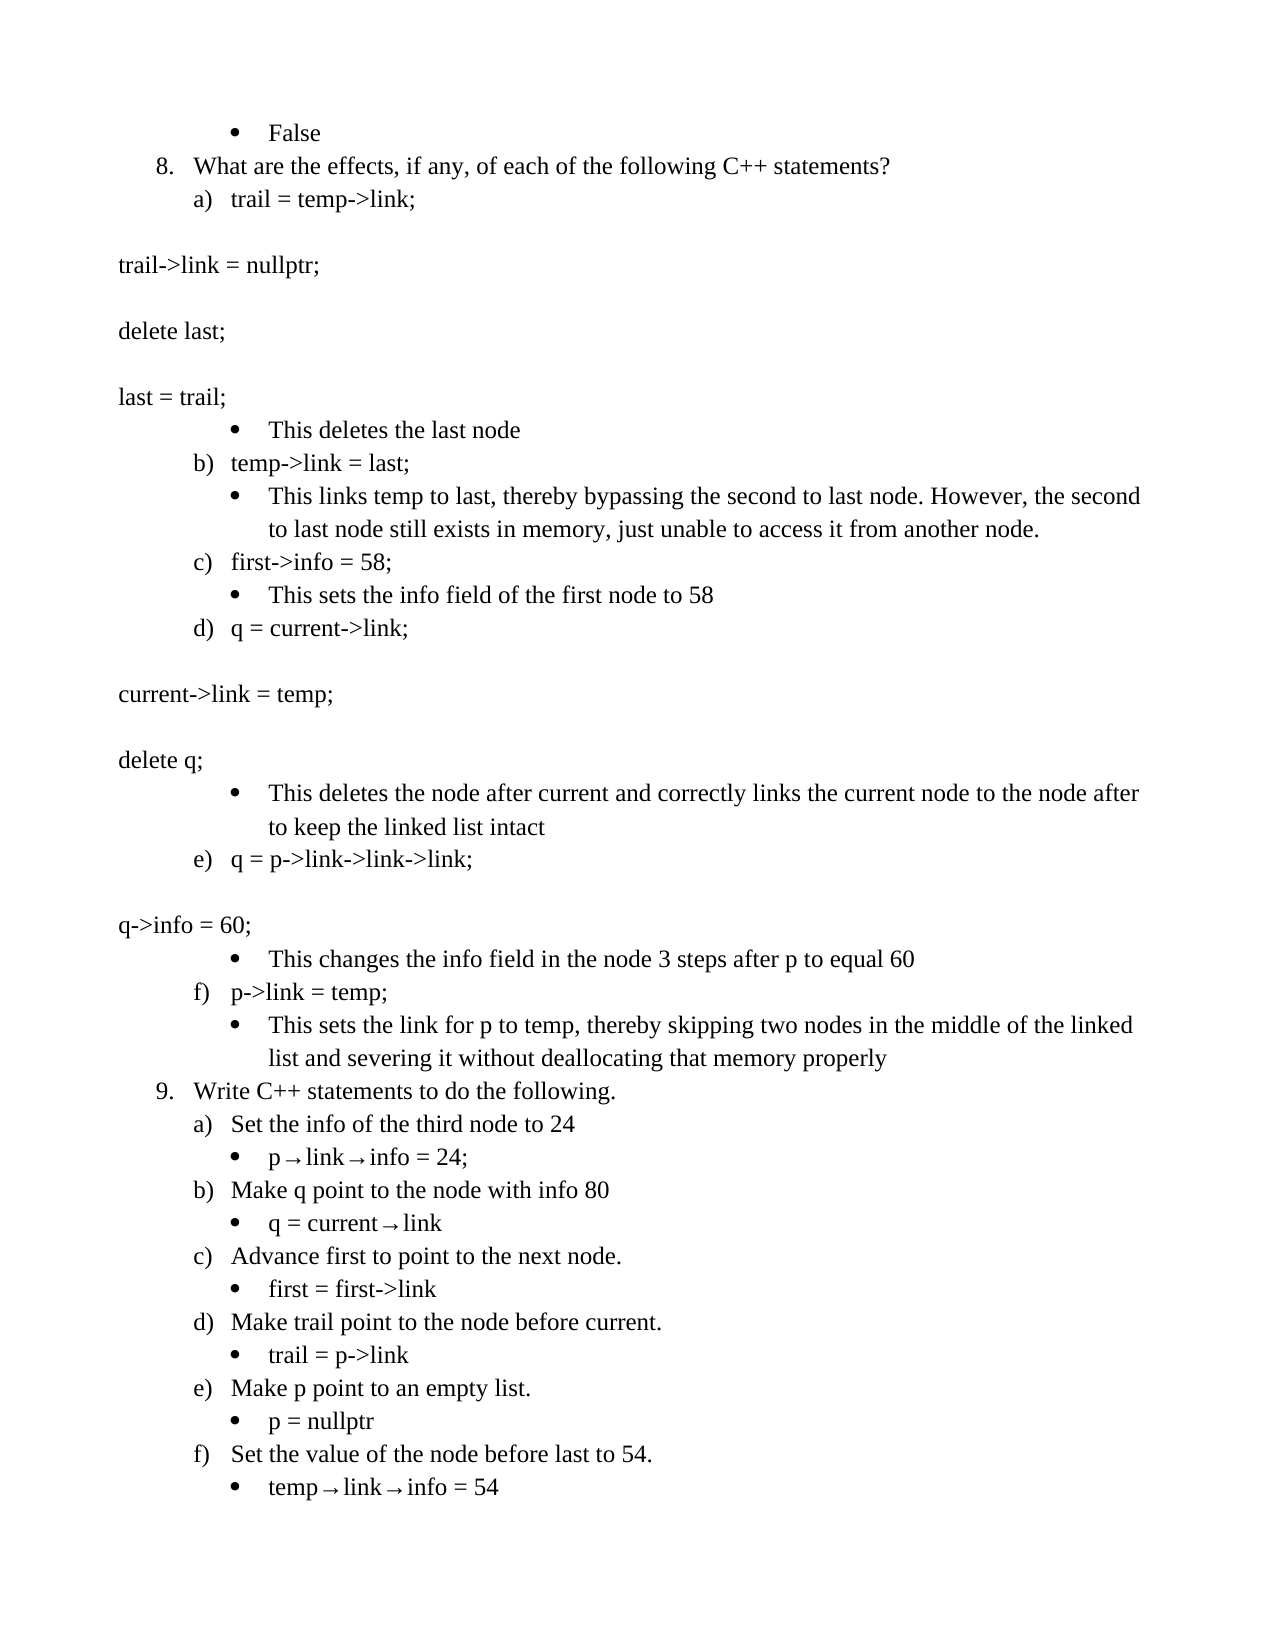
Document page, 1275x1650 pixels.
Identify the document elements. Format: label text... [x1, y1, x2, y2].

text last = trail; [118, 382, 1157, 411]
list p→link→info = 24; [231, 1142, 1157, 1171]
list q = current→link [231, 1208, 1157, 1237]
list Write C++ statements to do the following. [156, 1076, 1157, 1104]
list trail = p->link [231, 1340, 1157, 1369]
text q->info = 60; [118, 911, 1157, 939]
list Set the value of the node before last to 54. [193, 1439, 1157, 1468]
list This changes the info field in the node 3 steps after p to equal 60 [231, 944, 1157, 972]
list This sets the link for p to temp, thereby skipping two nodes in the middle of the linked list and severing it without deallocating that memory properly [231, 1010, 1157, 1071]
list This deletes the last node [231, 415, 1157, 444]
text trail->link = nullptr; [118, 250, 1157, 279]
list What are the effects, if any, of each of the following C++ statements? [156, 151, 1157, 180]
list Make trail point to the node before current. [193, 1307, 1157, 1336]
list False [231, 118, 1157, 147]
list q = current->link; [193, 613, 1157, 642]
list Make q point to the node with info 80 [193, 1175, 1157, 1203]
list trail = temp->link; [193, 184, 1157, 213]
text delete q; [118, 746, 1157, 774]
list Set the info of the third node to 24 [193, 1109, 1157, 1137]
list temp->link = last; [193, 448, 1157, 477]
list first->info = 58; [193, 547, 1157, 576]
list first = first->link [231, 1274, 1157, 1303]
list Make p point to an empty list. [193, 1373, 1157, 1402]
list This sets the info field of the first node to 58 [231, 580, 1157, 609]
list p->link = temp; [193, 977, 1157, 1005]
text current->link = temp; [118, 679, 1157, 708]
text delete last; [118, 316, 1157, 345]
list Advance first to point to the next node. [193, 1241, 1157, 1269]
list temp→link→info = 54 [231, 1472, 1157, 1501]
list This links temp to last, thereby bypassing the second to last node. However, the second to last node still exists in memory, just unable to access it from another node. [231, 481, 1157, 543]
list p = nullptr [231, 1406, 1157, 1435]
list This deletes the node after current and correctly links the current node to the node after to keep the linked list intact [231, 778, 1157, 840]
list q = p->link->link->link; [193, 844, 1157, 873]
